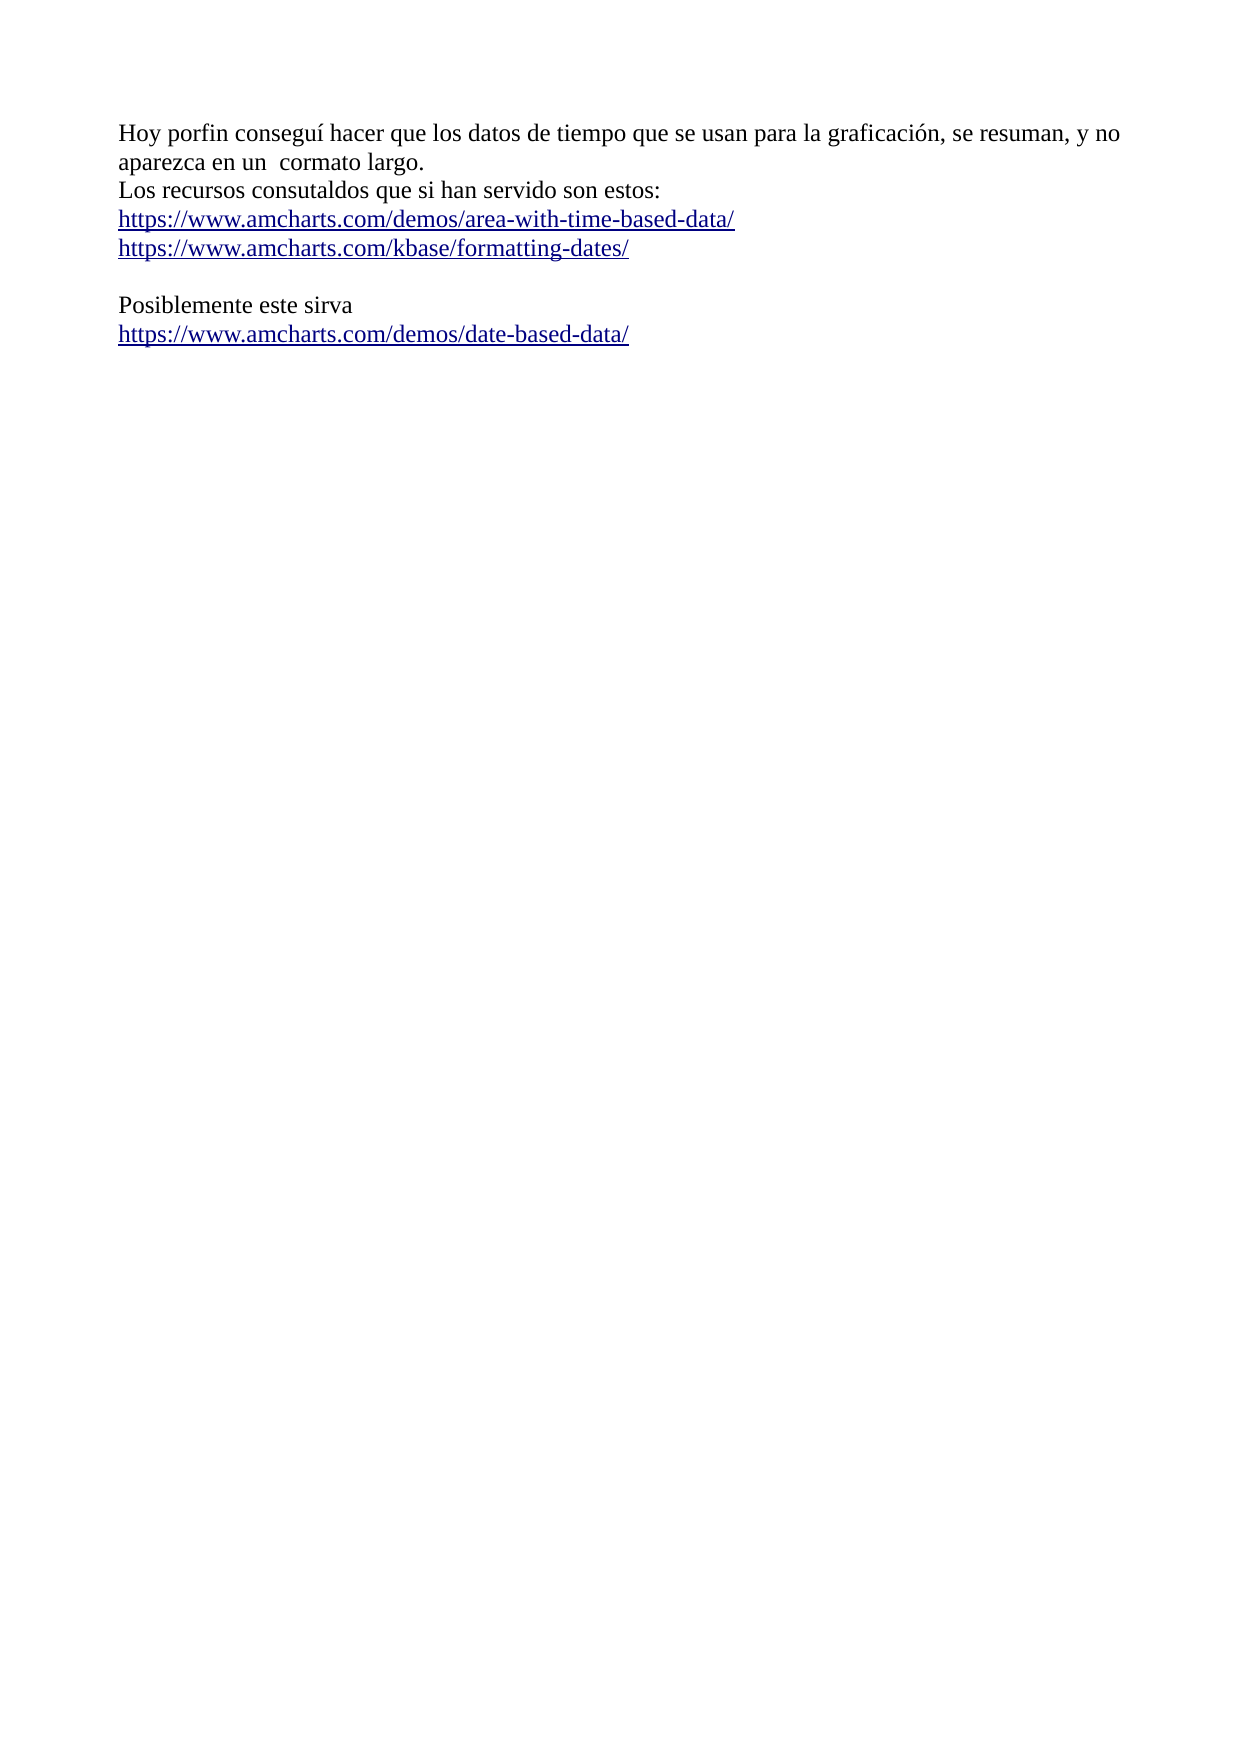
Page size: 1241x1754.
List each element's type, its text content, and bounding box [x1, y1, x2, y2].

text https://www.amcharts.com/demos/area-with-time-based-data/ [118, 204, 1122, 233]
text https://www.amcharts.com/demos/date-based-data/ [118, 319, 1122, 348]
text Hoy porfin conseguí hacer que los datos de tiempo que se usan para la graficación, se resuman, y no aparezca en un cormato largo. [118, 118, 1122, 176]
text https://www.amcharts.com/kbase/formatting-dates/ [118, 233, 1122, 262]
text Posiblemente este sirva [118, 291, 1122, 319]
text Los recursos consutaldos que si han servido son estos: [118, 176, 1122, 204]
